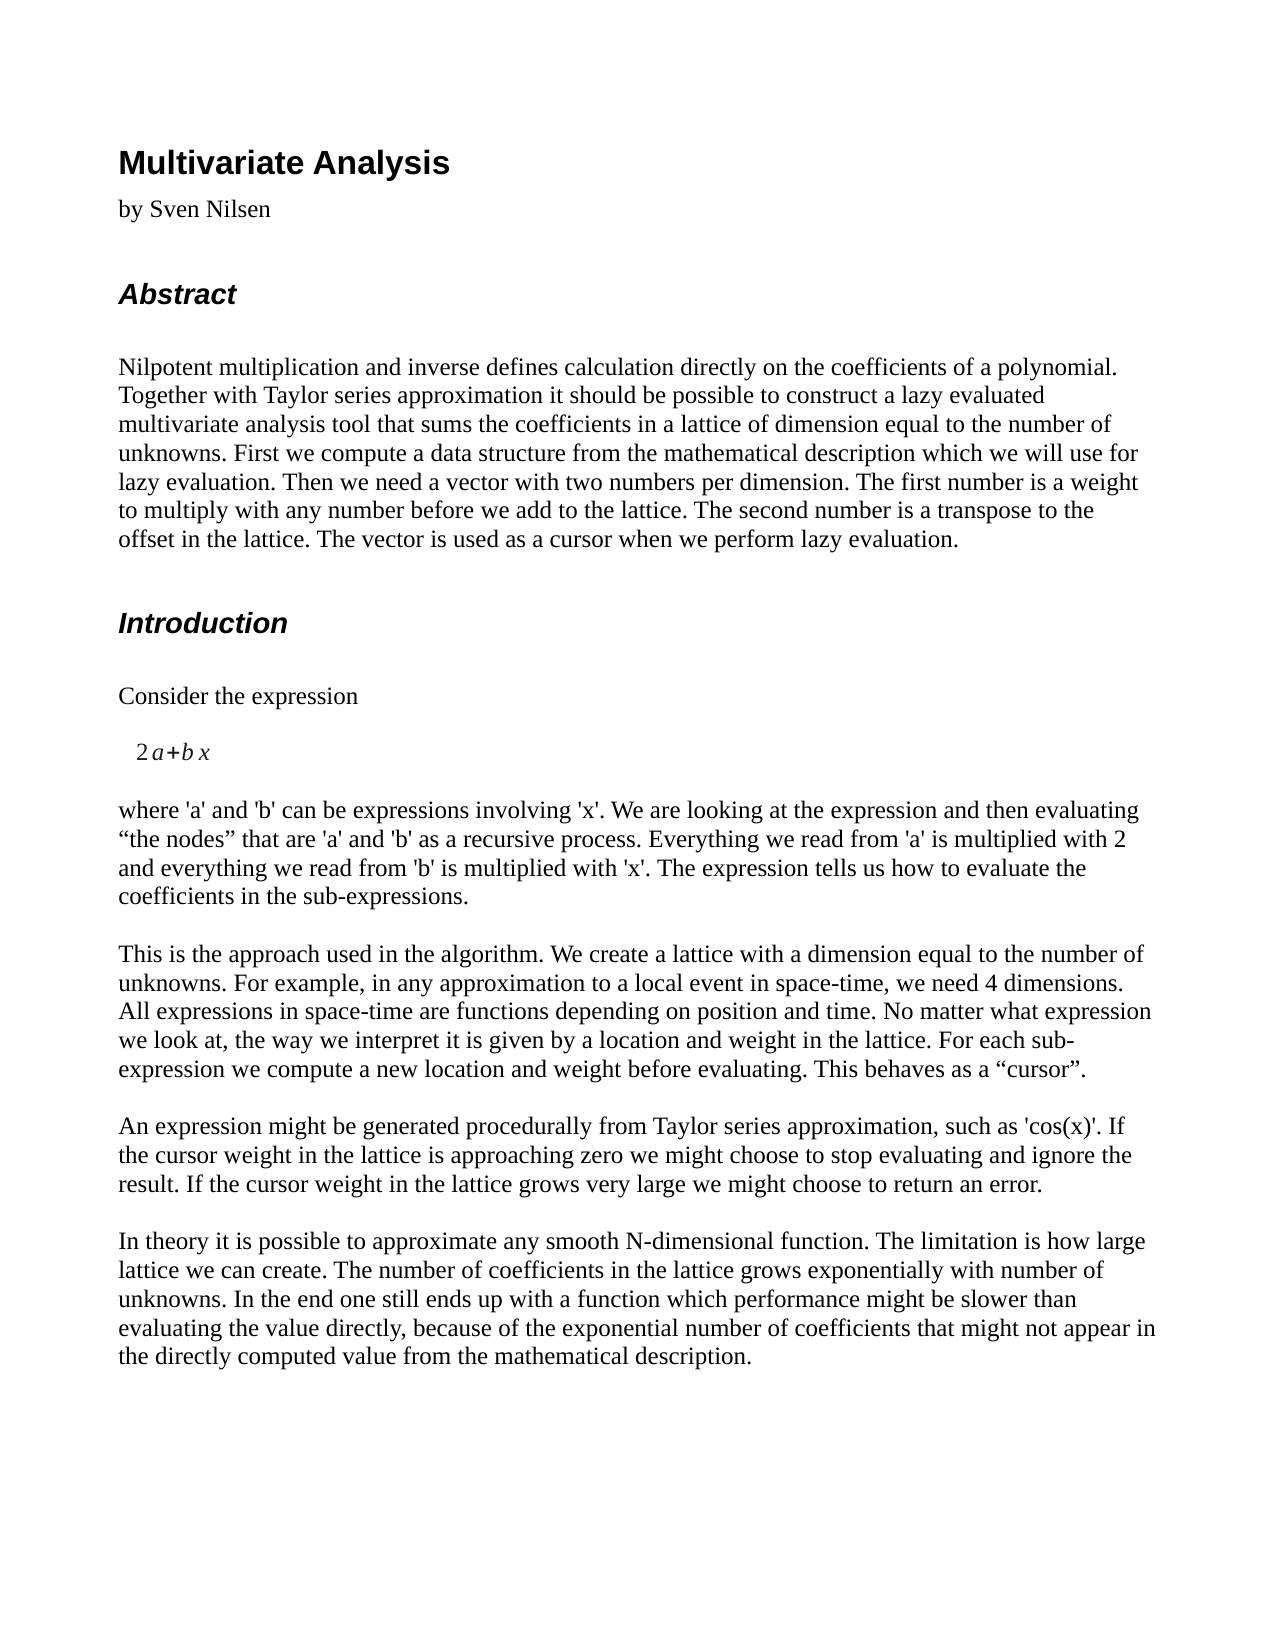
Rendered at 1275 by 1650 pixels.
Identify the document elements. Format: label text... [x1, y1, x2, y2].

text In theory it is possible to approximate any smooth N-dimensional function. The limitation is how large lattice we can create. The number of coefficients in the lattice grows exponentially with number of unknowns. In the end one still ends up with a function which performance might be slower than evaluating the value directly, because of the exponential number of coefficients that might not appear in the directly computed value from the mathematical description. [118, 1226, 1157, 1370]
text where 'a' and 'b' can be expressions involving 'x'. We are looking at the expression and then evaluating “the nodes” that are 'a' and 'b' as a recursive process. Everything we read from 'a' is multiplied with 2 and everything we read from 'b' is multiplied with 'x'. The expression tells us how to evaluate the coefficients in the sub-expressions. [118, 739, 1157, 910]
text This is the approach used in the algorithm. We create a lattice with a dimension equal to the number of unknowns. For example, in any approximation to a local event in space-time, we need 4 dimensions. All expressions in space-time are functions depending on position and time. No matter what expression we look at, the way we interpret it is given by a location and weight in the lattice. For each sub-expression we compute a new location and weight before evaluating. This behaves as a “cursor”. [118, 939, 1157, 1083]
text An expression might be generated procedurally from Taylor series approximation, such as 'cos(x)'. If the cursor weight in the lattice is approaching zero we might choose to stop evaluating and ignore the result. If the cursor weight in the lattice grows very large we might choose to return an error. [118, 1111, 1157, 1198]
subtitle Introduction [118, 607, 1157, 640]
text Nilpotent multiplication and inverse defines calculation directly on the coefficients of a polynomial. Together with Taylor series approximation it should be possible to construct a lazy evaluated multivariate analysis tool that sums the coefficients in a lattice of dimension equal to the number of unknowns. First we compute a data structure from the mathematical description which we will use for lazy evaluation. Then we need a vector with two numbers per dimension. The first number is a weight to multiply with any number before we add to the lattice. The second number is a transpose to the offset in the lattice. The vector is used as a cursor when we perform lazy evaluation. [118, 352, 1157, 553]
text Consider the expression [118, 681, 1157, 710]
text by Sven Nilsen [118, 194, 1157, 223]
subtitle Abstract [118, 277, 1157, 310]
subtitle Multivariate Analysis [118, 143, 1157, 182]
